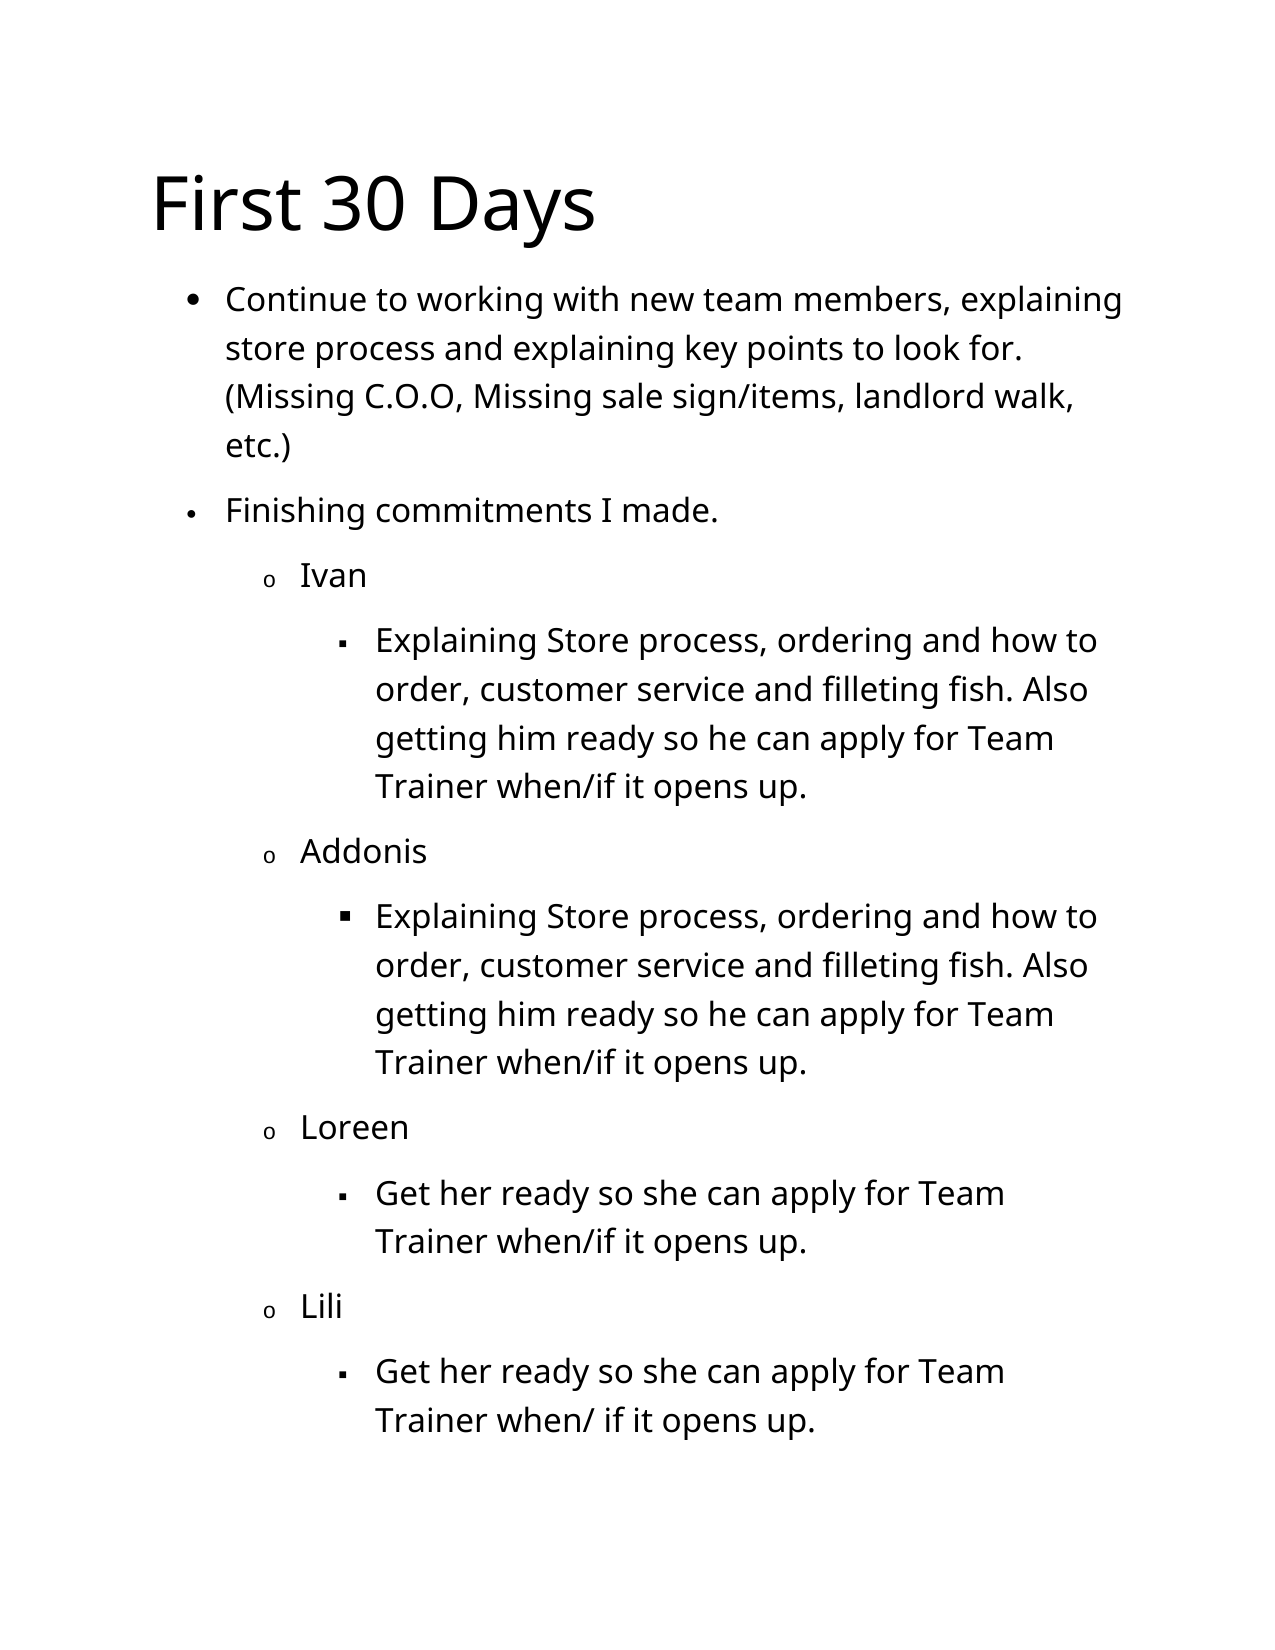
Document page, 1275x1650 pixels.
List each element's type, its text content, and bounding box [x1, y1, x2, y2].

list Loreen [262, 1104, 1125, 1149]
list Lili [262, 1283, 1125, 1328]
list Finishing commitments I made. [187, 487, 1125, 532]
list Explaining Store process, ordering and how to order, customer service and filleting fish. Also getting him ready so he can apply for Team Trainer when/if it opens up. [337, 617, 1125, 808]
list Get her ready so she can apply for Team Trainer when/ if it opens up. [337, 1348, 1125, 1442]
list Addonis [262, 828, 1125, 873]
list Ivan [262, 552, 1125, 597]
text First 30 Days [150, 150, 1125, 252]
list Get her ready so she can apply for Team Trainer when/if it opens up. [337, 1169, 1125, 1263]
list Continue to working with new team members, explaining store process and explaining key points to look for. (Missing C.O.O, Missing sale sign/items, landlord walk, etc.) [187, 276, 1125, 467]
list Explaining Store process, ordering and how to order, customer service and filleting fish. Also getting him ready so he can apply for Team Trainer when/if it opens up. [337, 893, 1125, 1084]
